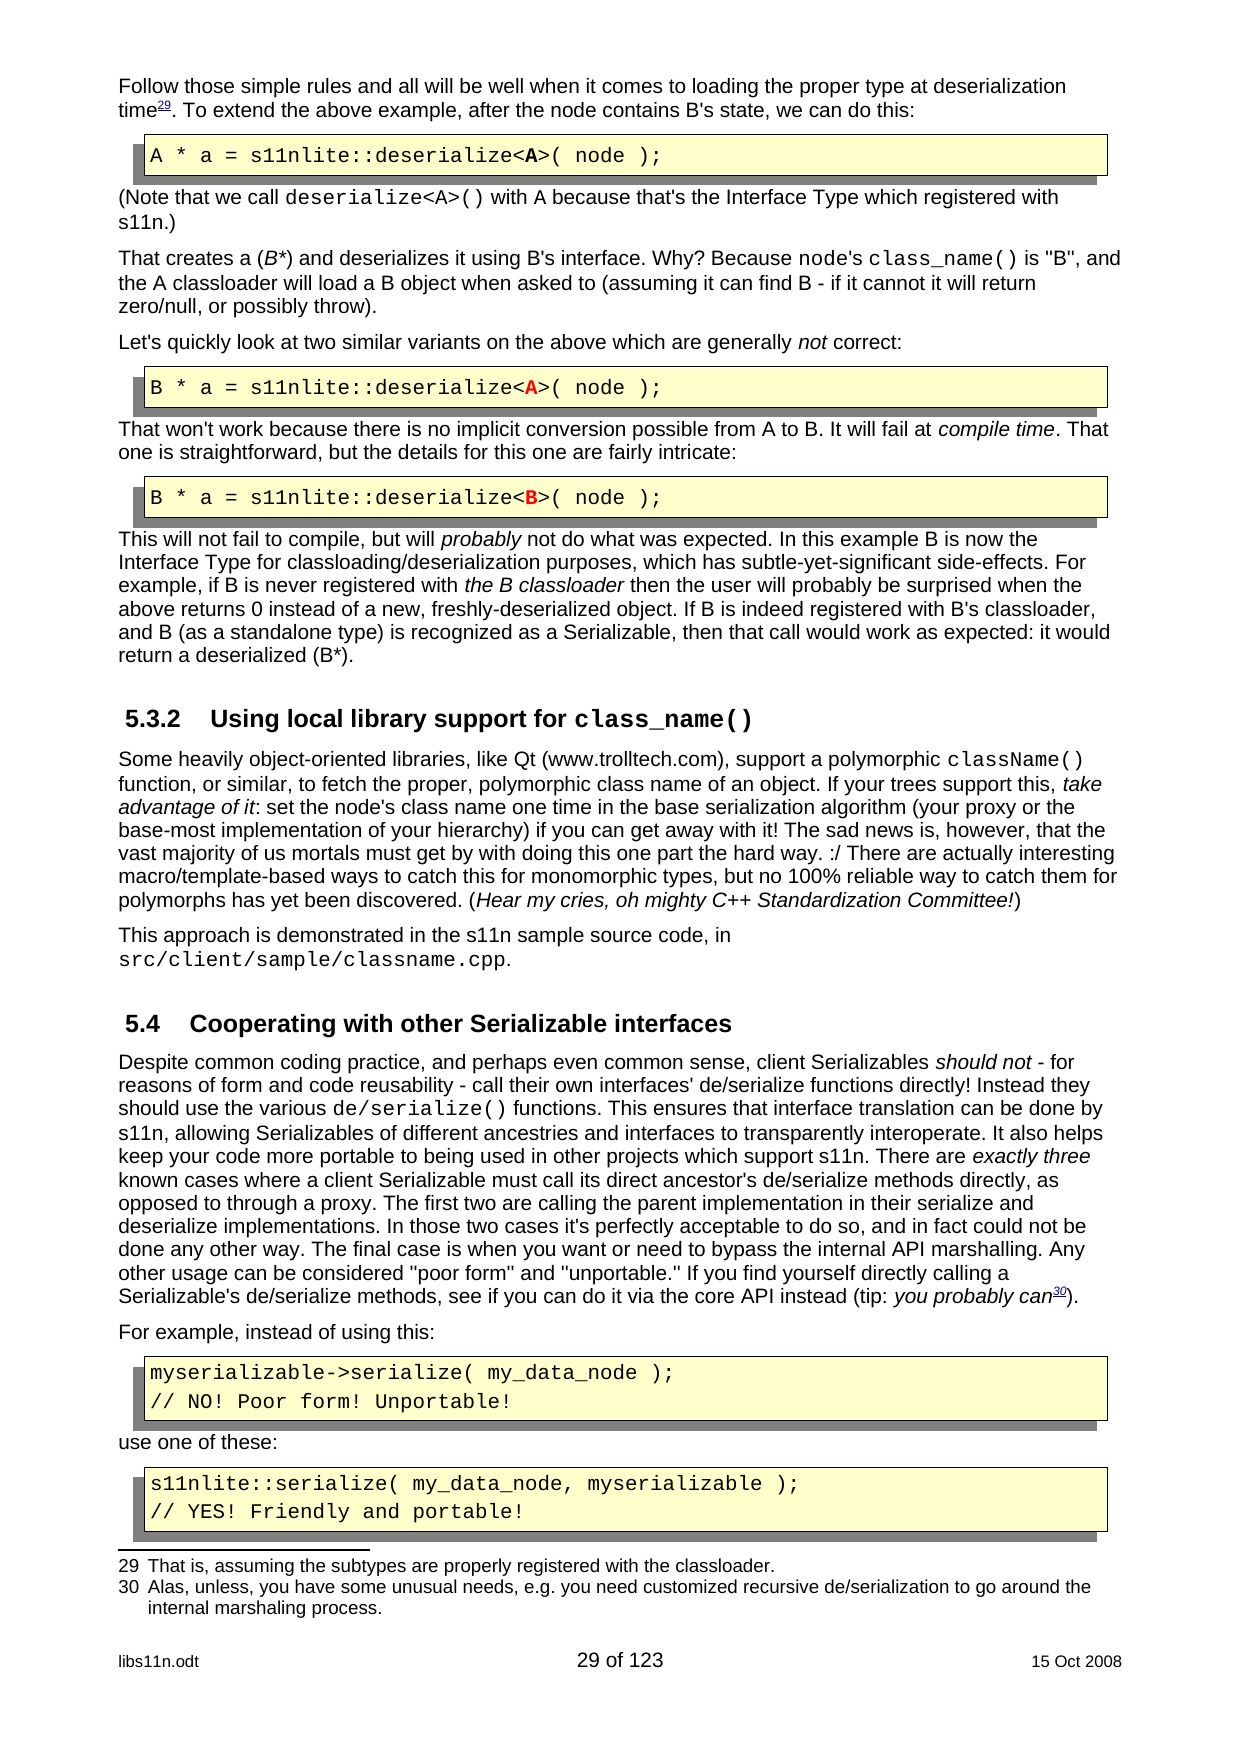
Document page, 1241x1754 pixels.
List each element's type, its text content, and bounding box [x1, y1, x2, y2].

text // YES! Friendly and portable! [145, 1490, 1107, 1531]
subtitle Using local library support for class_name() [118, 704, 1122, 734]
text s11nlite::serialize( my_data_node, myserializable ); [145, 1468, 1107, 1490]
text B * a = s11nlite::deserialize<A>( node ); [145, 367, 1107, 407]
text myserializable->serialize( my_data_node ); [145, 1357, 1107, 1379]
text B * a = s11nlite::deserialize<B>( node ); [145, 477, 1107, 517]
text // NO! Poor form! Unportable! [145, 1379, 1107, 1420]
text That won't work because there is no implicit conversion possible from A to B. It will fail at compile time. That one is straightforward, but the details for this one are fairly intricate: [118, 417, 1122, 464]
text Despite common coding practice, and perhaps even common sense, client Serializables should not - for reasons of form and code reusability - call their own interfaces' de/serialize functions directly! Instead they should use the various de/serialize() functions. This ensures that interface translation can be done by s11n, allowing Serializables of different ancestries and interfaces to transparently interoperate. It also helps keep your code more portable to being used in other projects which support s11n. There are exactly three known cases where a client Serializable must call its direct ancestor's de/serialize methods directly, as opposed to through a proxy. The first two are calling the parent implementation in their serialize and deserialize implementations. In those two cases it's perfectly acceptable to do so, and in fact could not be done any other way. The final case is when you want or need to bypass the internal API marshalling. Any other usage can be considered ''poor form'' and ''unportable.'' If you find yourself directly calling a Serializable's de/serialize methods, see if you can do it via the core API instead (tip: you probably can). [118, 1050, 1122, 1308]
text (Note that we call deserialize<A>() with A because that's the Interface Type which registered with s11n.) [118, 185, 1122, 234]
text Let's quickly look at two similar variants on the above which are generally not correct: [118, 330, 1122, 353]
text This approach is demonstrated in the s11n sample source code, in src/client/sample/classname.cpp. [118, 924, 1122, 972]
text use one of these: [118, 1431, 1122, 1454]
text That creates a (B*) and deserializes it using B's interface. Why? Because node's class_name() is ''B'', and the A classloader will load a B object when asked to (assuming it can find B - if it cannot it will return zero/null, or possibly throw). [118, 246, 1122, 318]
text This will not fail to compile, but will probably not do what was expected. In this example B is now the Interface Type for classloading/deserialization purposes, which has subtle-yet-significant side-effects. For example, if B is never registered with the B classloader then the user will probably be surprised when the above returns 0 instead of a new, freshly-deserialized object. If B is indeed registered with B's classloader, and B (as a standalone type) is recognized as a Serializable, then that call would work as expected: it would return a deserialized (B*). [118, 528, 1122, 667]
text Follow those simple rules and all will be well when it comes to loading the proper type at deserialization time. To extend the above example, after the node contains B's state, we can do this: [118, 75, 1122, 121]
text A * a = s11nlite::deserialize<A>( node ); [145, 135, 1107, 175]
text For example, instead of using this: [118, 1320, 1122, 1343]
text Some heavily object-oriented libraries, like Qt (www.trolltech.com), support a polymorphic className() function, or similar, to fetch the proper, polymorphic class name of an object. If your trees support this, take advantage of it: set the node's class name one time in the base serialization algorithm (your proxy or the base-most implementation of your hierarchy) if you can get away with it! The sad news is, however, that the vast majority of us mortals must get by with doing this one part the hard way. :/ There are actually interesting macro/template-based ways to catch this for monomorphic types, but no 100% reliable way to catch them for polymorphs has yet been discovered. (Hear my cries, oh mighty C++ Standardization Committee!) [118, 747, 1122, 912]
text Alas, unless, you have some unusual needs, e.g. you need customized recursive de/serialization to go around the internal marshaling process. [118, 1577, 1122, 1618]
text That is, assuming the subtypes are properly registered with the classloader. [118, 1556, 1122, 1577]
subtitle Cooperating with other Serializable interfaces [118, 1010, 1122, 1038]
